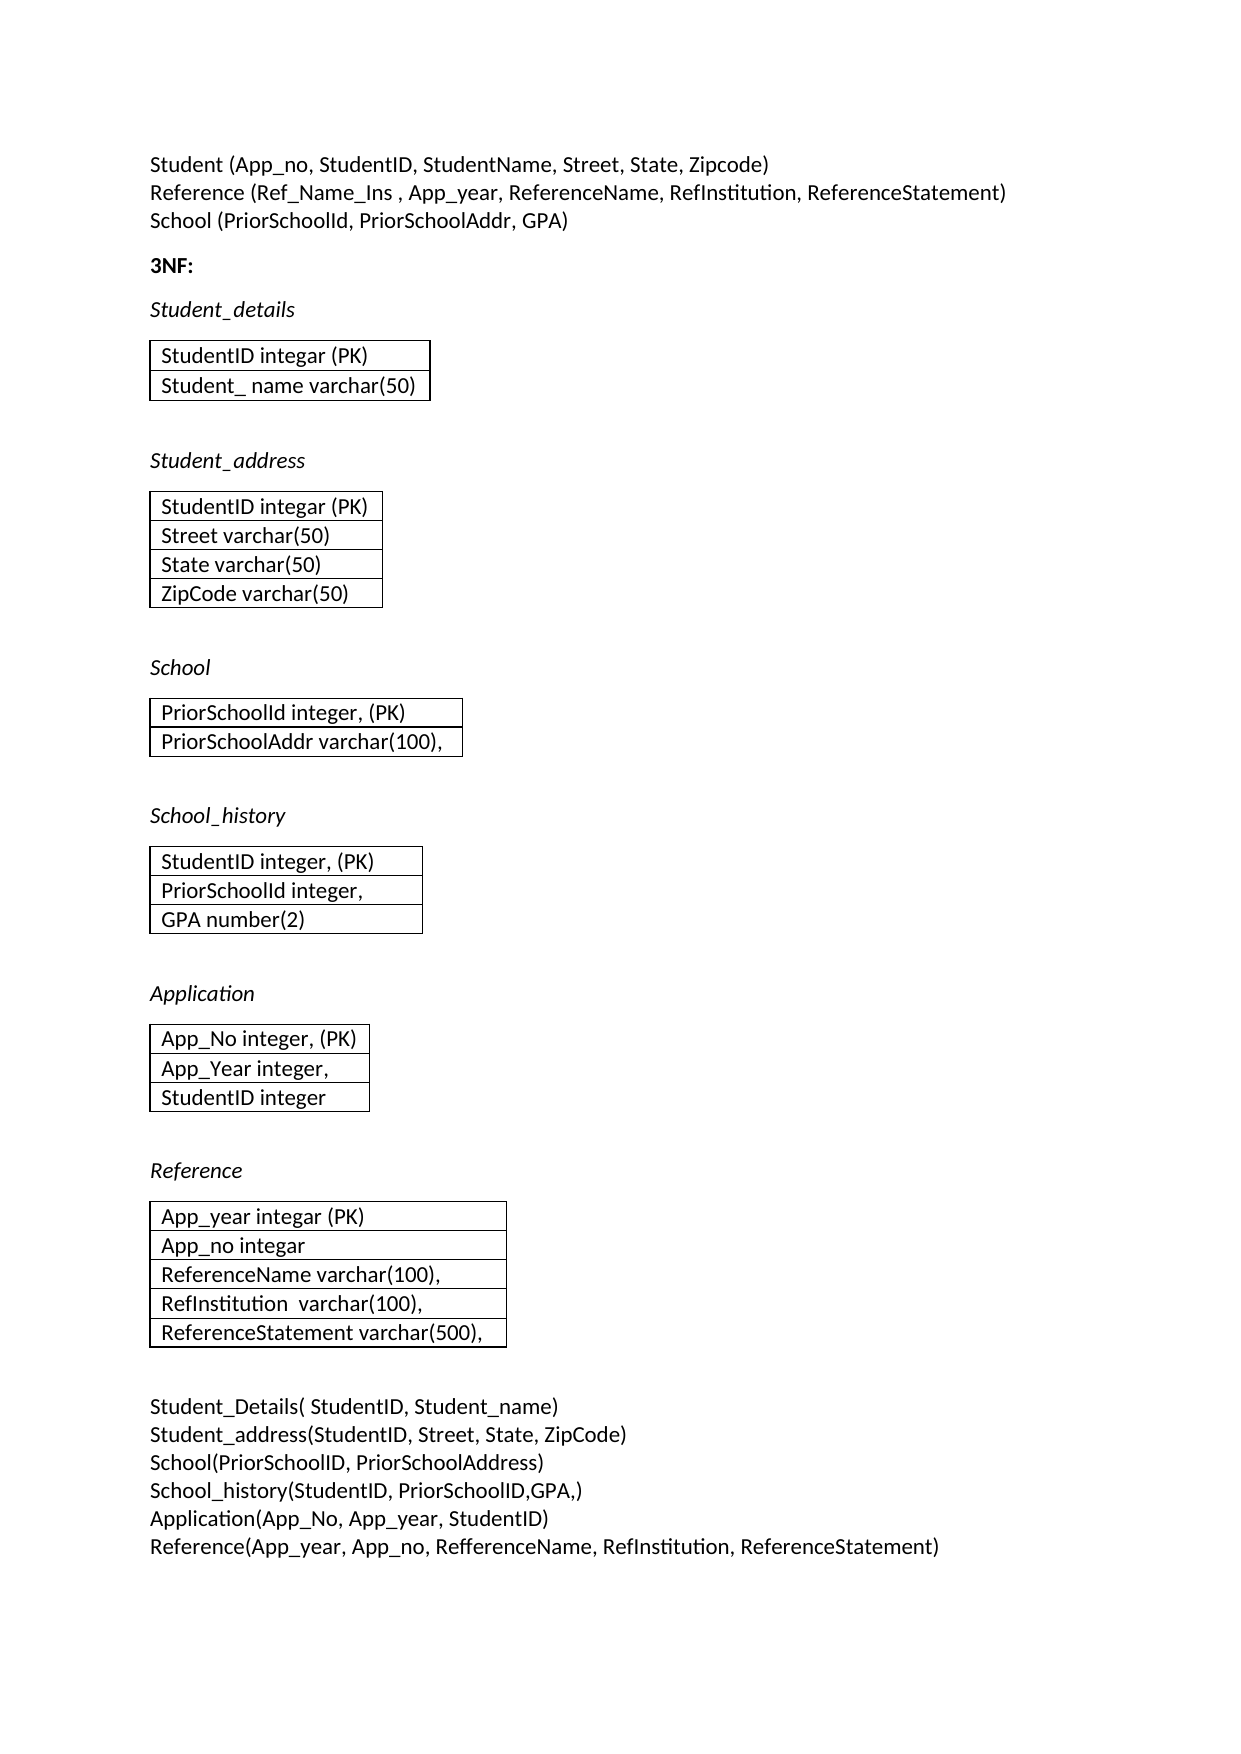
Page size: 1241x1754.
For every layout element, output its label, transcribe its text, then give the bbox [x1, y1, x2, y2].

text School_history [150, 801, 1090, 829]
text Student_address [150, 446, 1090, 474]
text 3NF: [150, 251, 1090, 279]
table_header App_year integar (PK) [151, 1202, 506, 1230]
table_header PriorSchoolId integer, (PK) [151, 699, 462, 726]
table_cell ReferenceStatement varchar(500), [151, 1319, 506, 1346]
table_header StudentID integar (PK) [151, 492, 382, 520]
table_cell GPA number(2) [151, 905, 422, 933]
table_cell RefInstitution varchar(100), [151, 1289, 506, 1317]
table_header StudentID integar (PK) [151, 341, 429, 370]
table_header App_No integer, (PK) [151, 1025, 369, 1053]
text Student_Details( StudentID, Student_name) Student_address(StudentID, Street, State, ZipCode) School(PriorSchoolID, PriorSchoolAddress) School_history(StudentID, PriorSchoolID,GPA,) Application(App_No, App_year, StudentID) Reference(App_year, App_no, RefferenceName, RefInstitution, ReferenceStatement) [150, 1392, 1090, 1560]
table_cell StudentID integer [151, 1083, 369, 1111]
table_cell PriorSchoolAddr varchar(100), [151, 728, 462, 756]
table_header StudentID integer, (PK) [151, 847, 422, 875]
text Application [150, 979, 1090, 1007]
table_cell ZipCode varchar(50) [151, 579, 382, 607]
text Student (App_no, StudentID, StudentName, Street, State, Zipcode) Reference (Ref_Name_Ins , App_year, ReferenceName, RefInstitution, ReferenceStatement) School (PriorSchoolId, PriorSchoolAddr, GPA) [150, 150, 1090, 234]
table_cell Student_ name varchar(50) [151, 371, 429, 400]
table_cell ReferenceName varchar(100), [151, 1260, 506, 1288]
text School [150, 653, 1090, 681]
text Reference [150, 1156, 1090, 1184]
table_cell App_no integar [151, 1231, 506, 1259]
table_cell Street varchar(50) [151, 521, 382, 549]
text Student_details [150, 295, 1090, 323]
table_cell PriorSchoolId integer, [151, 876, 422, 904]
table_cell App_Year integer, [151, 1054, 369, 1082]
table_cell State varchar(50) [151, 550, 382, 578]
